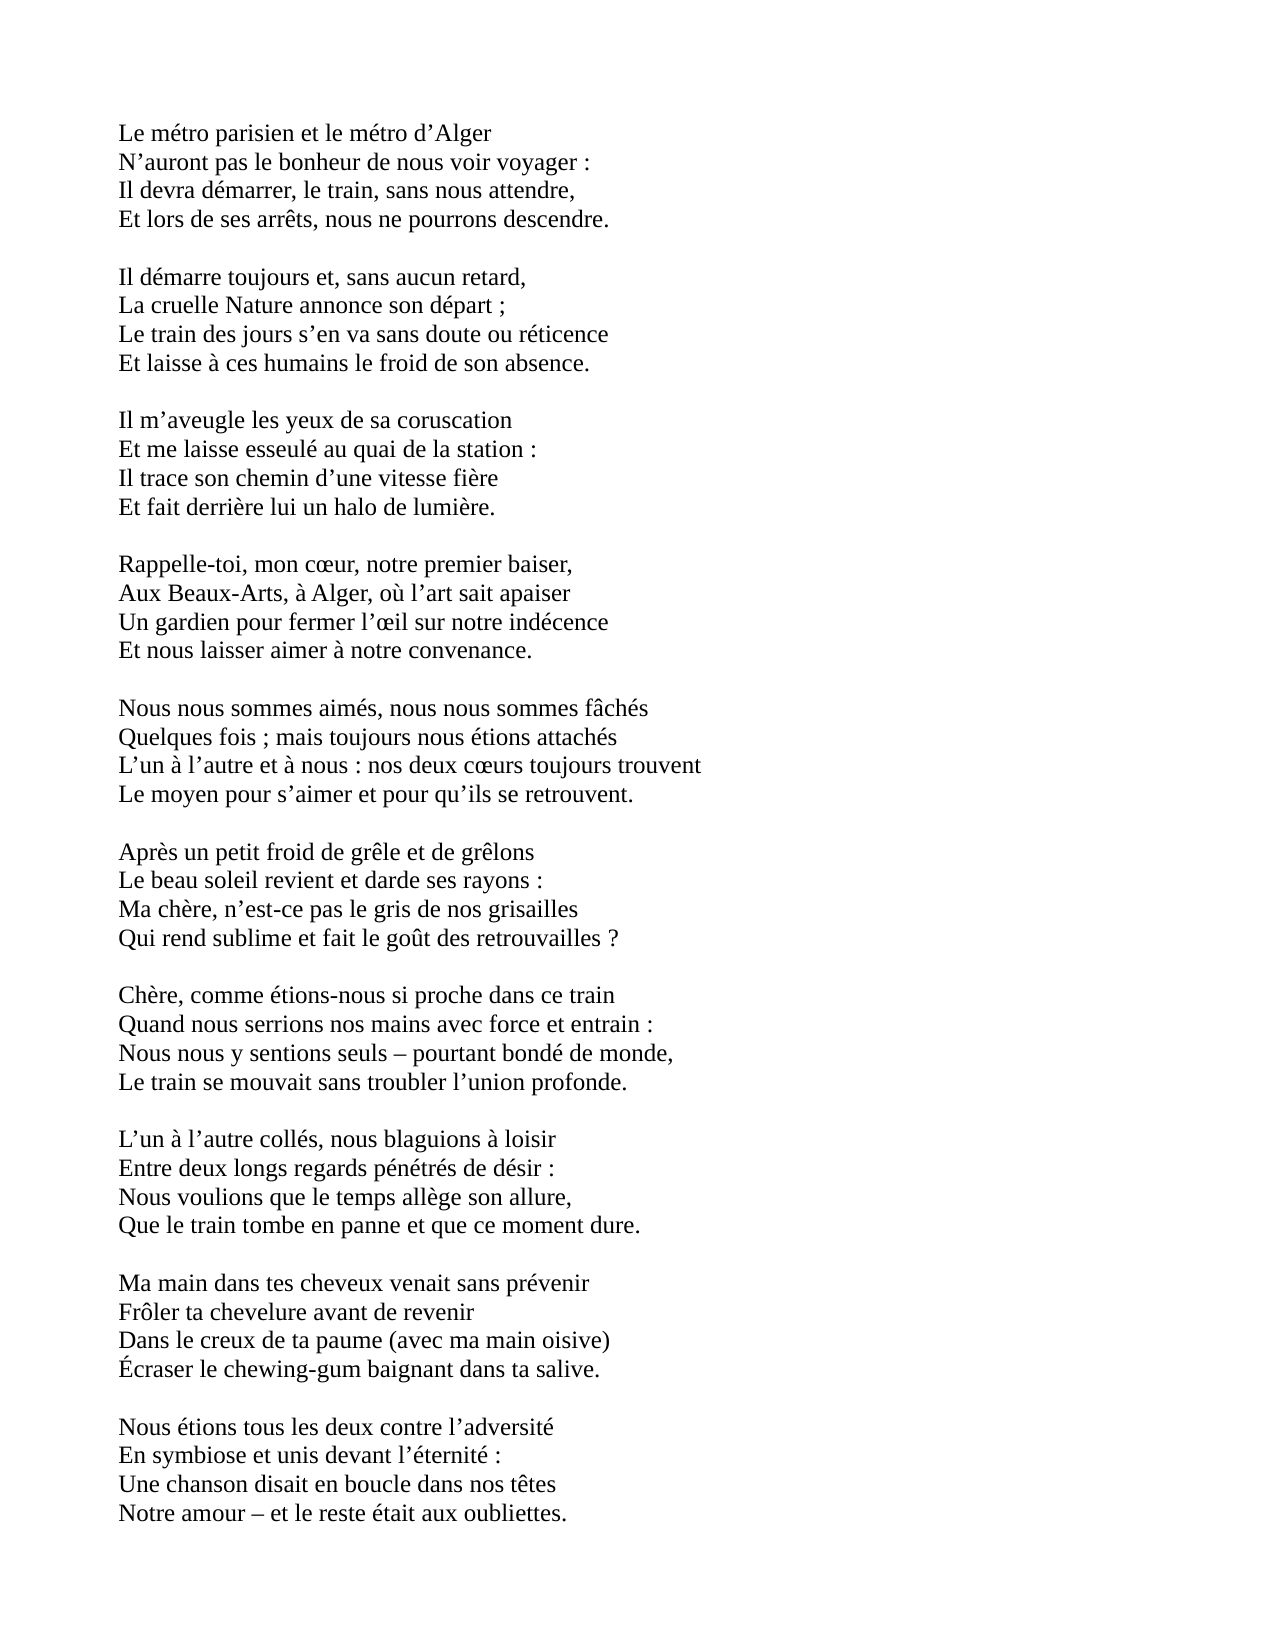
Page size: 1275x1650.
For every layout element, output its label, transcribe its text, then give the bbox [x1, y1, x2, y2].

text Ma main dans tes cheveux venait sans prévenir [118, 1268, 1157, 1297]
text Frôler ta chevelure avant de revenir [118, 1297, 1157, 1326]
text Le train des jours s’en va sans doute ou réticence [118, 319, 1157, 348]
text L’un à l’autre collés, nous blaguions à loisir [118, 1124, 1157, 1153]
text Et lors de ses arrêts, nous ne pourrons descendre. [118, 204, 1157, 233]
text Nous nous y sentions seuls – pourtant bondé de monde, [118, 1038, 1157, 1067]
text Dans le creux de ta paume (avec ma main oisive) [118, 1326, 1157, 1354]
text Et fait derrière lui un halo de lumière. [118, 492, 1157, 521]
text Ma chère, n’est-ce pas le gris de nos grisailles [118, 894, 1157, 923]
text Nous voulions que le temps allège son allure, [118, 1182, 1157, 1211]
text La cruelle Nature annonce son départ ; [118, 291, 1157, 319]
text Et me laisse esseulé au quai de la station : [118, 434, 1157, 463]
text Il trace son chemin d’une vitesse fière [118, 463, 1157, 492]
text Quelques fois ; mais toujours nous étions attachés [118, 722, 1157, 751]
text L’un à l’autre et à nous : nos deux cœurs toujours trouvent [118, 751, 1157, 779]
text Rappelle-toi, mon cœur, notre premier baiser, [118, 549, 1157, 578]
text Notre amour – et le reste était aux oubliettes. [118, 1498, 1157, 1527]
text Nous nous sommes aimés, nous nous sommes fâchés [118, 693, 1157, 722]
text N’auront pas le bonheur de nous voir voyager : [118, 147, 1157, 176]
text Une chanson disait en boucle dans nos têtes [118, 1469, 1157, 1498]
text Qui rend sublime et fait le goût des retrouvailles ? [118, 923, 1157, 952]
text Après un petit froid de grêle et de grêlons [118, 837, 1157, 866]
text Aux Beaux-Arts, à Alger, où l’art sait apaiser [118, 578, 1157, 607]
text Nous étions tous les deux contre l’adversité [118, 1412, 1157, 1441]
text Et nous laisser aimer à notre convenance. [118, 636, 1157, 664]
text Que le train tombe en panne et que ce moment dure. [118, 1211, 1157, 1239]
text Un gardien pour fermer l’œil sur notre indécence [118, 607, 1157, 636]
text Entre deux longs regards pénétrés de désir : [118, 1153, 1157, 1182]
text Le beau soleil revient et darde ses rayons : [118, 866, 1157, 894]
text Le moyen pour s’aimer et pour qu’ils se retrouvent. [118, 779, 1157, 808]
text Et laisse à ces humains le froid de son absence. [118, 348, 1157, 377]
text Il démarre toujours et, sans aucun retard, [118, 262, 1157, 291]
text Quand nous serrions nos mains avec force et entrain : [118, 1009, 1157, 1038]
text En symbiose et unis devant l’éternité : [118, 1441, 1157, 1469]
text Le train se mouvait sans troubler l’union profonde. [118, 1067, 1157, 1096]
text Il devra démarrer, le train, sans nous attendre, [118, 176, 1157, 204]
text Le métro parisien et le métro d’Alger [118, 118, 1157, 147]
text Chère, comme étions-nous si proche dans ce train [118, 981, 1157, 1009]
text Il m’aveugle les yeux de sa coruscation [118, 406, 1157, 434]
text Écraser le chewing-gum baignant dans ta salive. [118, 1354, 1157, 1383]
